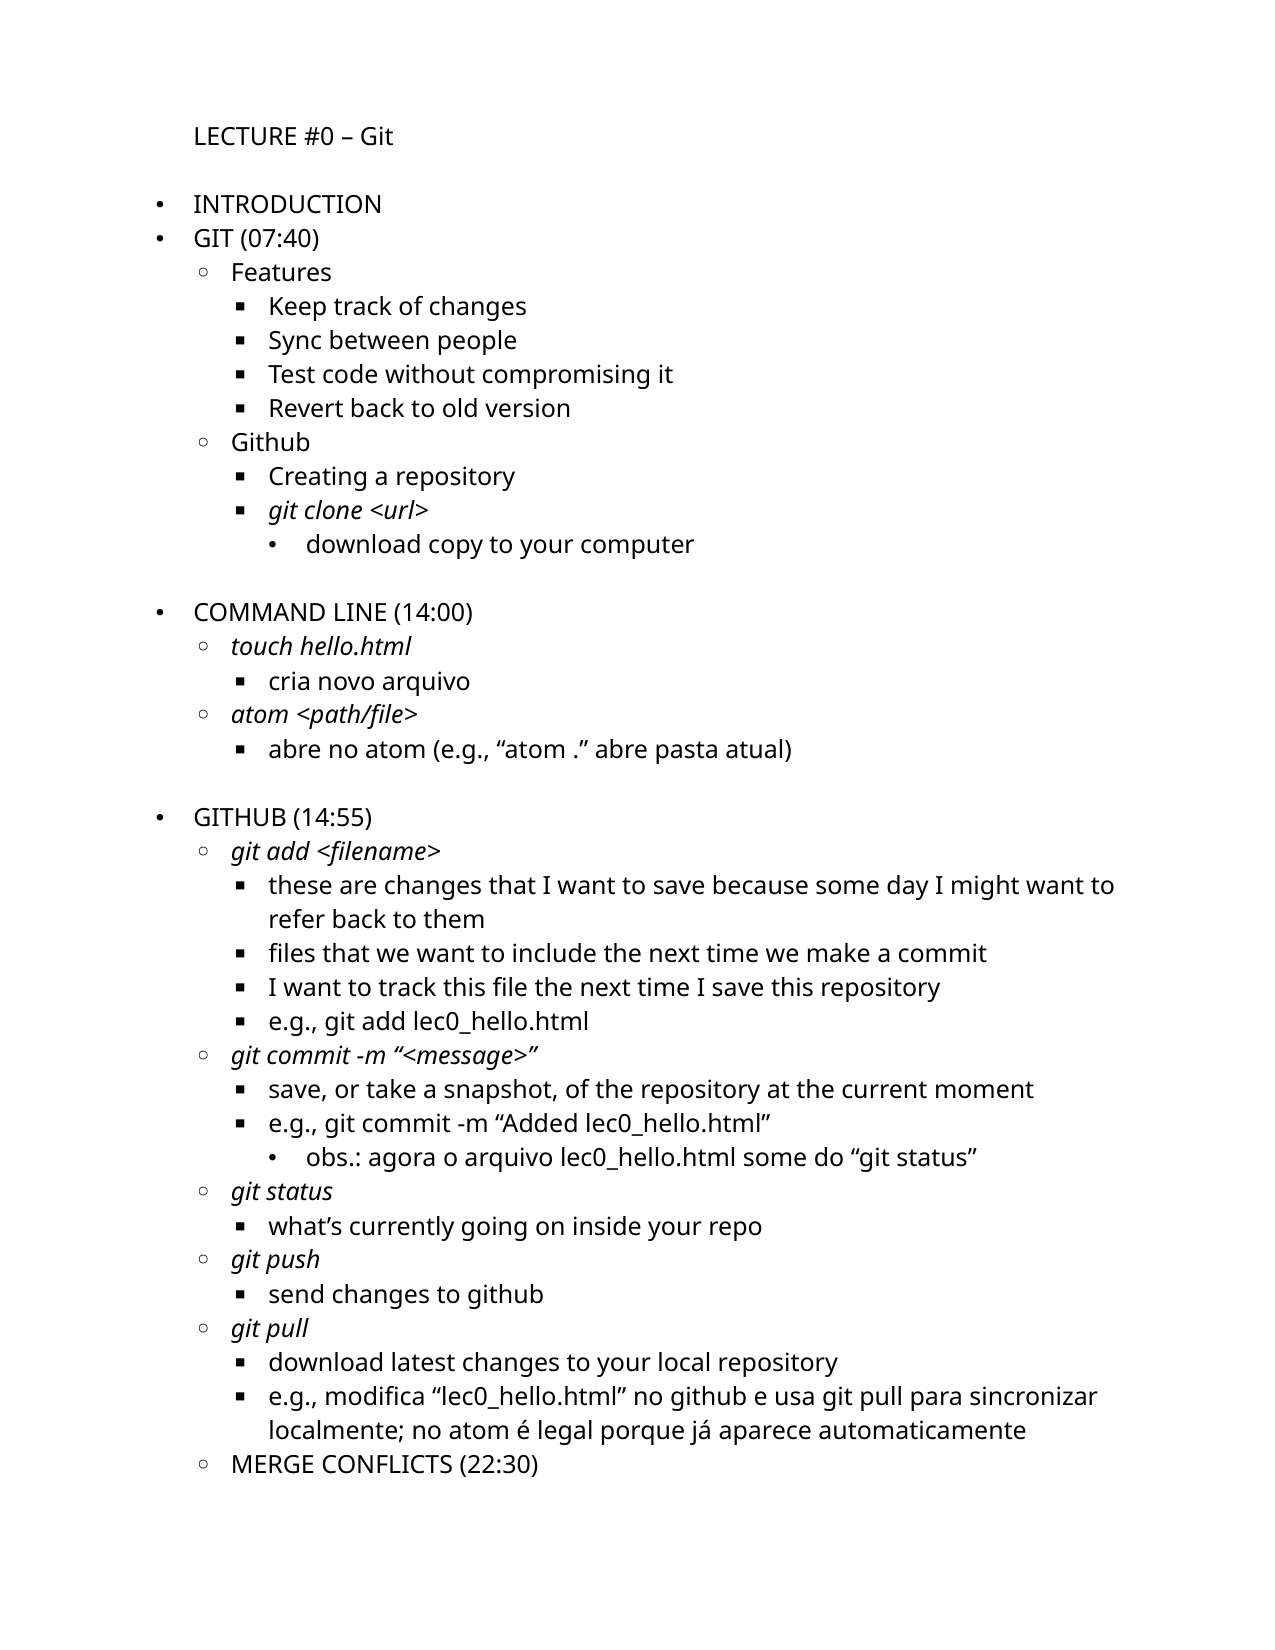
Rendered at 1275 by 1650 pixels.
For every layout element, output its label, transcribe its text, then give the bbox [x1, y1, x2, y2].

list cria novo arquivo [231, 663, 1157, 697]
list Features [193, 254, 1157, 288]
list INTRODUCTION [156, 186, 1157, 220]
list GITHUB (14:55) [156, 799, 1157, 833]
list files that we want to include the next time we make a commit [231, 936, 1157, 970]
list Test code without compromising it [231, 357, 1157, 391]
list obs.: agora o arquivo lec0_hello.html some do “git status” [268, 1140, 1157, 1174]
list Keep track of changes [231, 288, 1157, 322]
list git push [193, 1242, 1157, 1276]
list e.g., git add lec0_hello.html [231, 1004, 1157, 1038]
list download latest changes to your local repository [231, 1344, 1157, 1378]
list git commit -m “<message>” [193, 1038, 1157, 1072]
list LECTURE #0 – Git [156, 118, 1157, 152]
list git add <filename> [193, 833, 1157, 867]
list GIT (07:40) [156, 220, 1157, 254]
list git status [193, 1174, 1157, 1208]
list e.g., modifica “lec0_hello.html” no github e usa git pull para sincronizar localmente; no atom é legal porque já aparece automaticamente [231, 1378, 1157, 1447]
list touch hello.html [193, 629, 1157, 663]
list Creating a repository [231, 459, 1157, 493]
list atom <path/file> [193, 697, 1157, 731]
list Github [193, 425, 1157, 459]
list MERGE CONFLICTS (22:30) [193, 1447, 1157, 1481]
list Sync between people [231, 322, 1157, 357]
list these are changes that I want to save because some day I might want to refer back to them [231, 867, 1157, 936]
list git pull [193, 1310, 1157, 1344]
list Revert back to old version [231, 391, 1157, 425]
list what’s currently going on inside your repo [231, 1208, 1157, 1242]
list COMMAND LINE (14:00) [156, 595, 1157, 629]
list git clone <url> [231, 493, 1157, 527]
list download copy to your computer [268, 527, 1157, 561]
list I want to track this file the next time I save this repository [231, 970, 1157, 1004]
list abre no atom (e.g., “atom .” abre pasta atual) [231, 731, 1157, 765]
list send changes to github [231, 1276, 1157, 1310]
list e.g., git commit -m “Added lec0_hello.html” [231, 1106, 1157, 1140]
list save, or take a snapshot, of the repository at the current moment [231, 1072, 1157, 1106]
